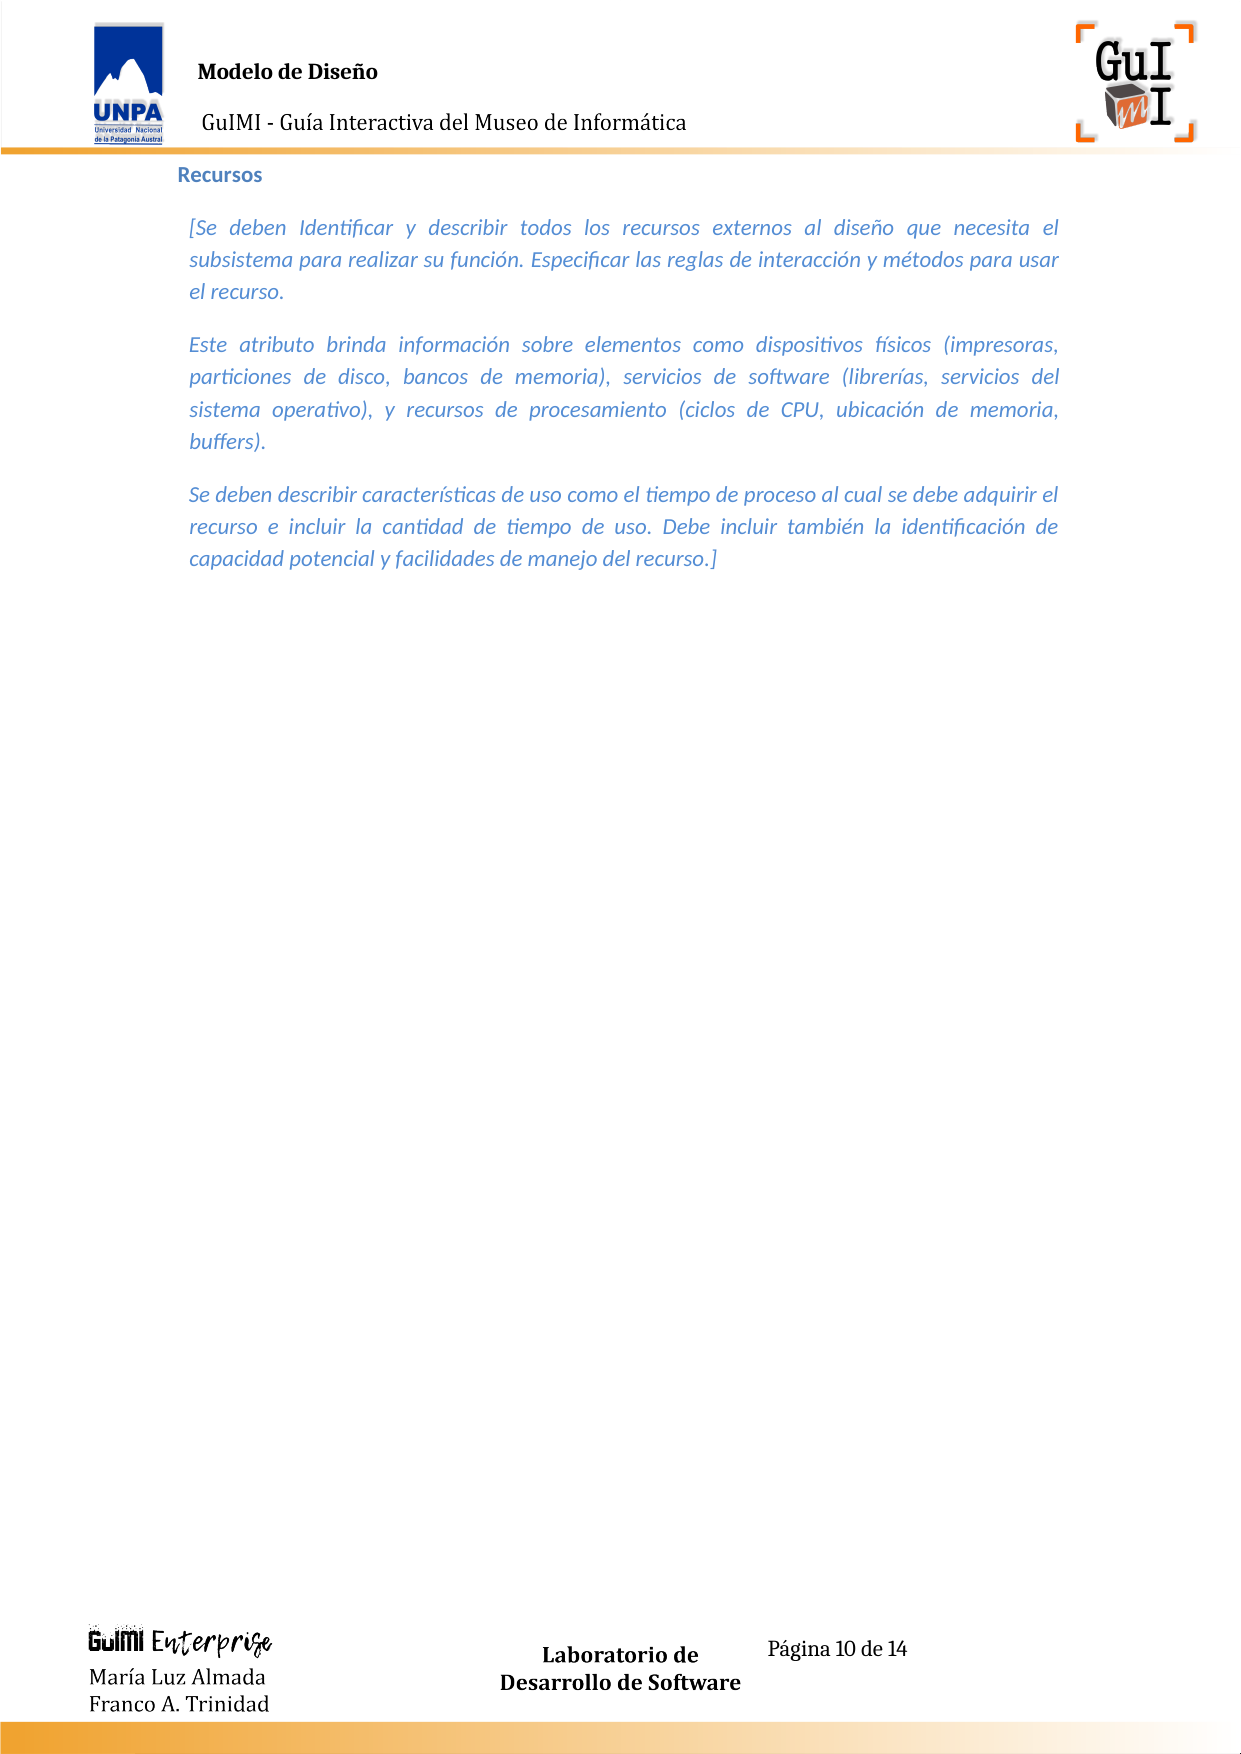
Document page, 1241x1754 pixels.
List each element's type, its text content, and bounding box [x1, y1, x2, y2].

picture [0, 1613, 1241, 1754]
text Se deben describir características de uso como el tiempo de proceso al cual se debe adquirir el recurso e incluir la cantidad de tiempo de uso. Debe incluir también la identificación de capacidad potencial y facilidades de manejo del recurso.] [188, 480, 1063, 572]
text [Se deben Identificar y describir todos los recursos externos al diseño que necesita el subsistema para realizar su función. Especificar las reglas de interacción y métodos para usar el recurso. [188, 213, 1063, 305]
text Este atributo brinda información sobre elementos como dispositivos físicos (impresoras, particiones de disco, bancos de memoria), servicios de software (librerías, servicios del sistema operativo), y recursos de procesamiento (ciclos de CPU, ubicación de memoria, buffers). [188, 330, 1063, 455]
picture [0, 0, 1241, 155]
subtitle Recursos [177, 160, 1063, 188]
